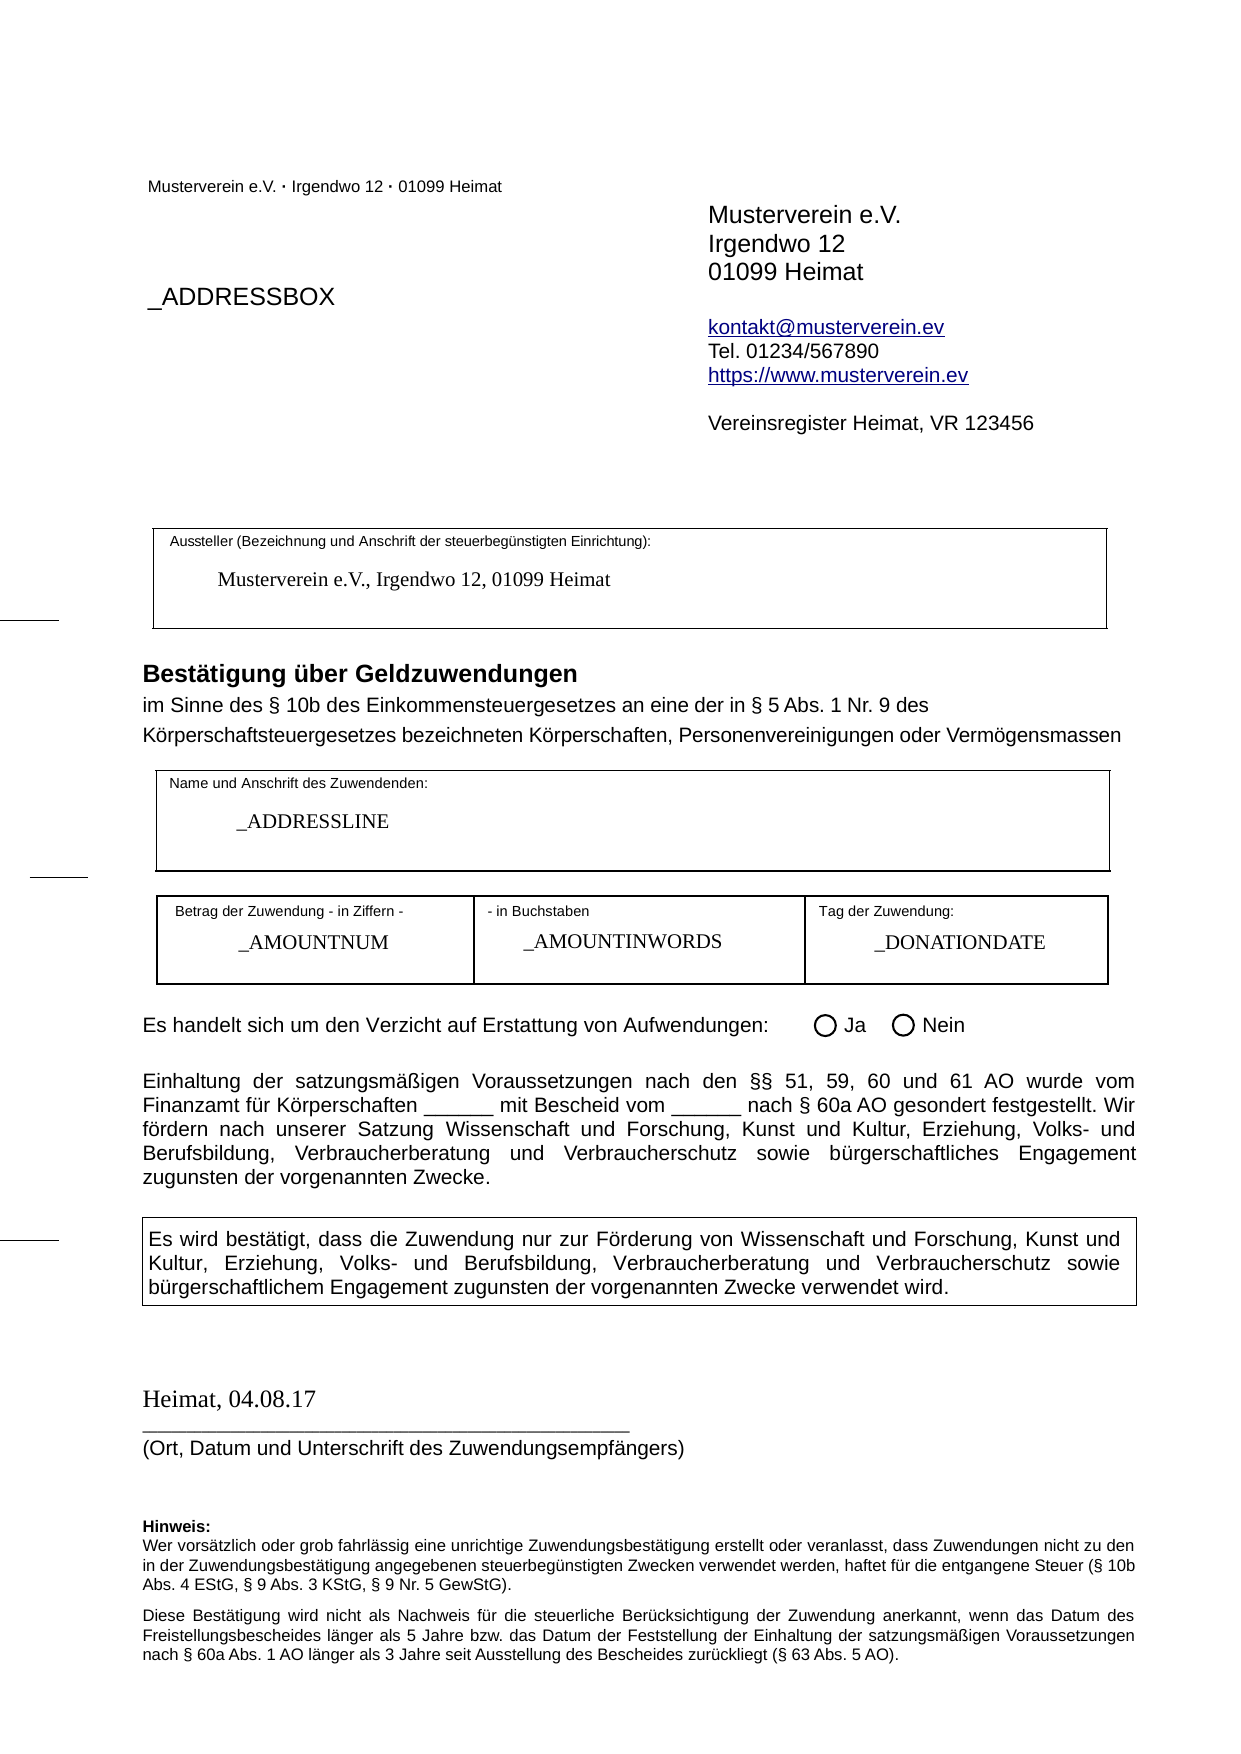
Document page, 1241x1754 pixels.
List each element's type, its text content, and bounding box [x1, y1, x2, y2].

text Hinweis: [142, 1517, 1181, 1536]
text Musterverein e.V., Irgendwo 12, 01099 Heimat [154, 570, 1106, 591]
text im Sinne des § 10b des Einkommensteuergesetzes an eine der in § 5 Abs. 1 Nr. 9 des Körperschaftsteuergesetzes bezeichneten Körperschaften, Personenvereinigungen oder Vermögensmassen [142, 693, 1136, 747]
text [1032, 1013, 1136, 1037]
text _ADDRESSLINE [157, 812, 1080, 833]
text Bestätigung über Geldzuwendungen [142, 659, 1136, 688]
text Musterverein e.V. [708, 200, 1153, 229]
text Einhaltung der satzungsmäßigen Voraussetzungen nach den §§ 51, 59, 60 und 61 AO wurde vom Finanzamt für Körperschaften ______ mit Bescheid vom ______ nach § 60a AO gesondert festgestellt. Wir fördern nach unserer Satzung Wissenschaft und Forschung, Kunst und Kultur, Erziehung, Volks- und Berufsbildung, Verbraucherberatung und Verbraucherschutz sowie bürgerschaftliches Engagement zugunsten der vorgenannten Zwecke. [142, 1069, 1136, 1189]
table_header Tag der Zuwendung: _DONATIONDATE [806, 897, 1107, 983]
text (Ort, Datum und Unterschrift des Zuwendungsempfängers) [142, 1436, 1181, 1459]
text [142, 812, 156, 833]
table_header - in Buchstaben _AMOUNTINWORDS [475, 897, 804, 983]
text Wer vorsätzlich oder grob fahrlässig eine unrichtige Zuwendungsbestätigung erstellt oder veranlasst, dass Zuwendungen nicht zu den in der Zuwendungsbestätigung angegebenen steuerbegünstigten Zwecken verwendet werden, haftet für die entgangene Steuer (§ 10b Abs. 4 EStG, § 9 Abs. 3 KStG, § 9 Nr. 5 GewStG). [142, 1536, 1136, 1594]
text Diese Bestätigung wird nicht als Nachweis für die steuerliche Berücksichtigung der Zuwendung anerkannt, wenn das Datum des Freistellungsbescheides länger als 5 Jahre bzw. das Datum der Feststellung der Einhaltung der satzungsmäßigen Voraussetzungen nach § 60a Abs. 1 AO länger als 3 Jahre seit Ausstellung des Bescheides zurückliegt (§ 63 Abs. 5 AO). [142, 1606, 1136, 1664]
text __________________________________________________________________ [142, 1413, 1181, 1436]
text kontakt@musterverein.ev [708, 315, 1153, 339]
text https://www.musterverein.ev [708, 363, 1153, 387]
table_cell [148, 207, 649, 282]
text 01099 Heimat [708, 257, 1153, 286]
table_header Betrag der Zuwendung - in Ziffern - _AMOUNTNUM [158, 897, 473, 983]
text Irgendwo 12 [708, 229, 1153, 257]
text Aussteller (Bezeichnung und Anschrift der steuerbegünstigten Einrichtung): [154, 531, 1106, 549]
text Es handelt sich um den Verzicht auf Erstattung von Aufwendungen: [142, 1013, 813, 1037]
table_cell _ADDRESSBOX [148, 282, 649, 443]
text Vereinsregister Heimat, VR 123456 [708, 411, 1153, 435]
table_header Musterverein e.V. · Irgendwo 12 · 01099 Heimat [148, 177, 649, 207]
text Heimat, 04.08.17 [142, 1384, 1181, 1413]
text Tel. 01234/567890 [708, 339, 1153, 363]
text Name und Anschrift des Zuwendenden: [157, 774, 1109, 791]
table_header Es wird bestätigt, dass die Zuwendung nur zur Förderung von Wissenschaft und Forschung, Kunst und Kultur, Erziehung, Volks- und Berufsbildung, Verbraucherberatung und Verbraucherschutz sowie bürgerschaftlichem Engagement zugunsten der vorgenannten Zwecke verwendet wird. [143, 1218, 1136, 1305]
